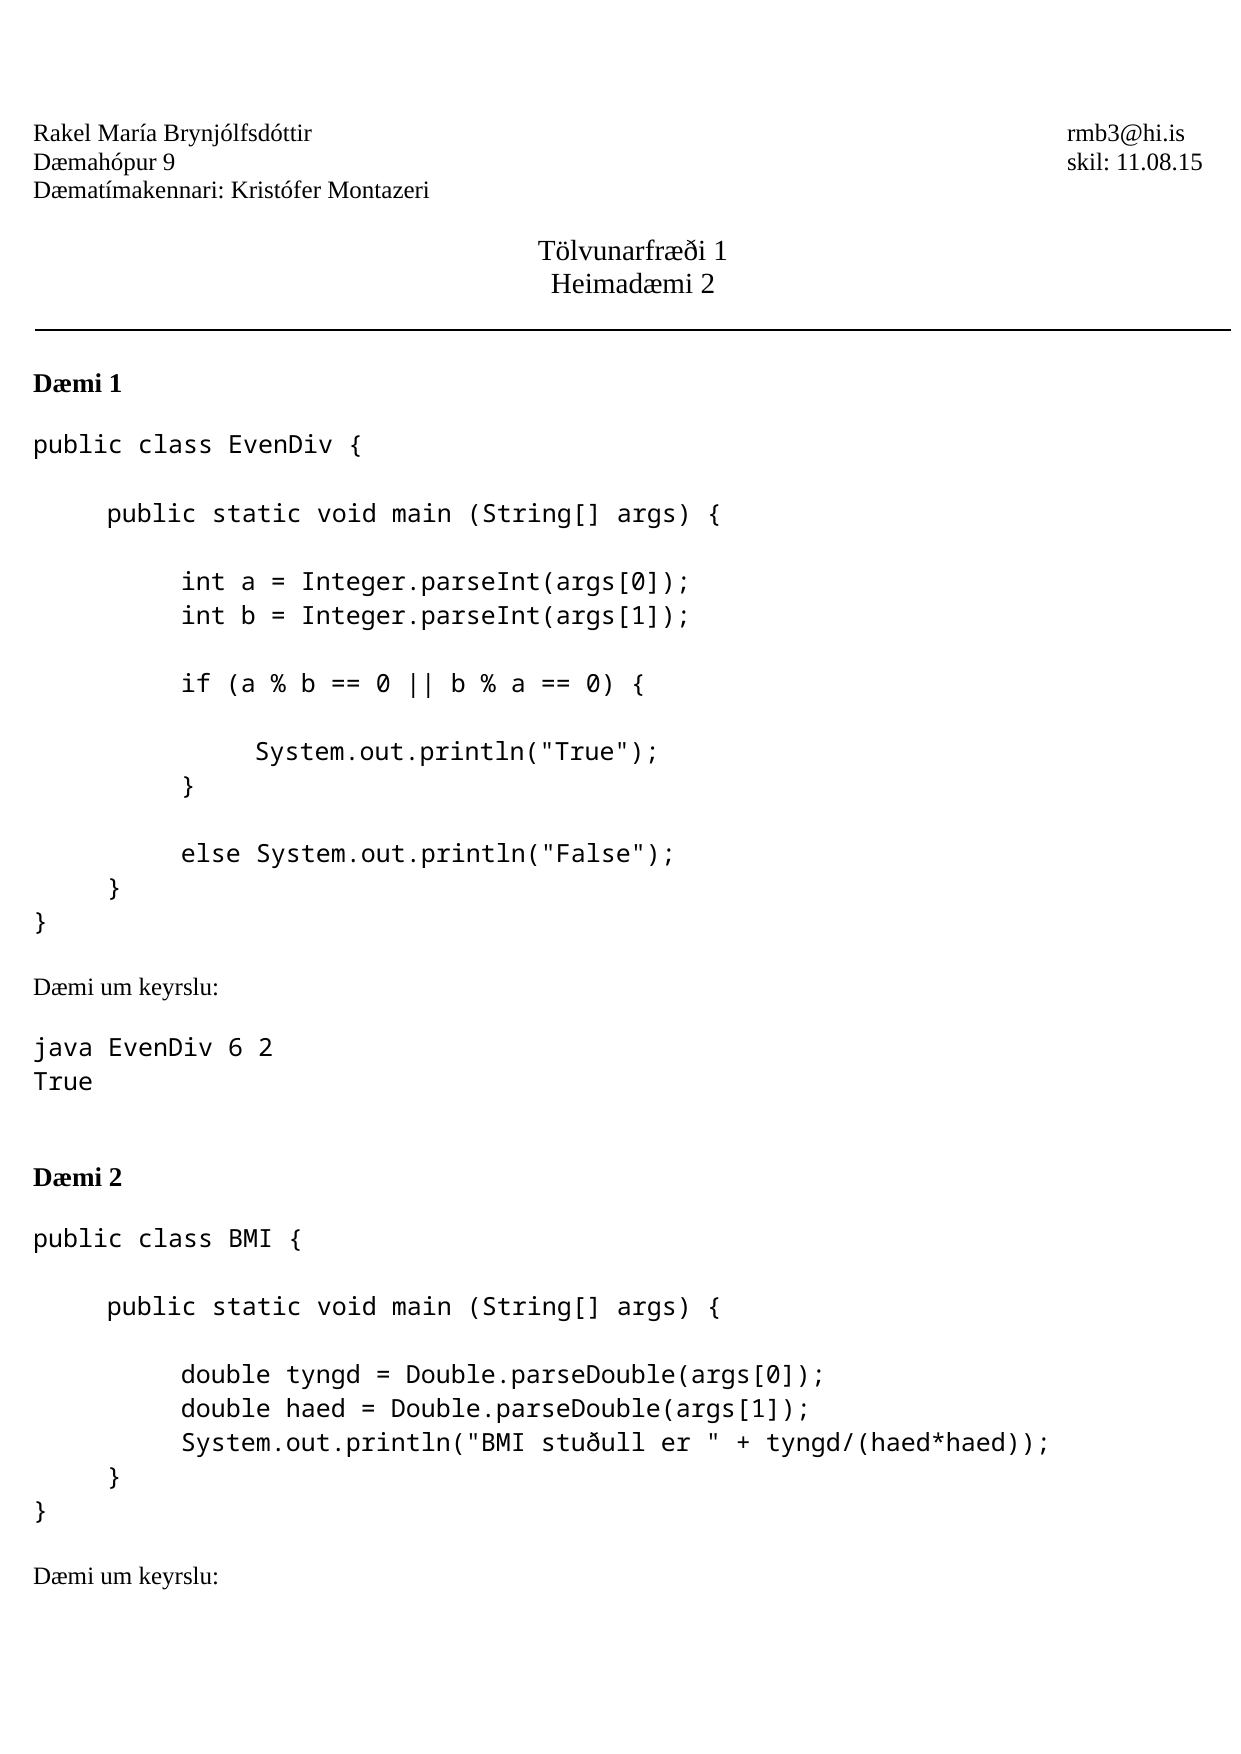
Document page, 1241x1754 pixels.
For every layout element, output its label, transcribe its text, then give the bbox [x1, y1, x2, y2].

text Dæmi um keyrslu: [33, 1561, 1233, 1590]
text int a = Integer.parseInt(args[0]); [33, 563, 1233, 597]
text Dæmi um keyrslu: [33, 972, 1233, 1001]
text double tyngd = Double.parseDouble(args[0]); [33, 1357, 1233, 1391]
text } [33, 870, 1233, 904]
text Heimadæmi 2 [33, 267, 1233, 300]
text } [33, 768, 1233, 802]
text Tölvunarfræði 1 [33, 233, 1233, 267]
text } [33, 904, 1233, 938]
text if (a % b == 0 || b % a == 0) { [33, 666, 1233, 700]
text Rakel María Brynjólfsdóttir rmb3@hi.is [33, 118, 1233, 147]
text Dæmahópur 9 skil: 11.08.15 [33, 147, 1233, 176]
text System.out.println("True"); [33, 734, 1233, 768]
text } [33, 1459, 1233, 1493]
text Dæmi 2 [33, 1161, 1233, 1192]
text public static void main (String[] args) { [33, 1289, 1233, 1323]
text double haed = Double.parseDouble(args[1]); [33, 1391, 1233, 1425]
text public class EvenDiv { [33, 427, 1233, 461]
text True [33, 1064, 1233, 1098]
text java EvenDiv 6 2 [33, 1030, 1233, 1064]
text } [33, 1493, 1233, 1527]
text public class BMI { [33, 1221, 1233, 1254]
text Dæmi 1 [33, 367, 1233, 398]
text System.out.println("BMI stuðull er " + tyngd/(haed*haed)); [33, 1425, 1233, 1459]
text int b = Integer.parseInt(args[1]); [33, 597, 1233, 632]
text else System.out.println("False"); [33, 836, 1233, 870]
text public static void main (String[] args) { [33, 495, 1233, 529]
text Dæmatímakennari: Kristófer Montazeri [33, 176, 1233, 204]
